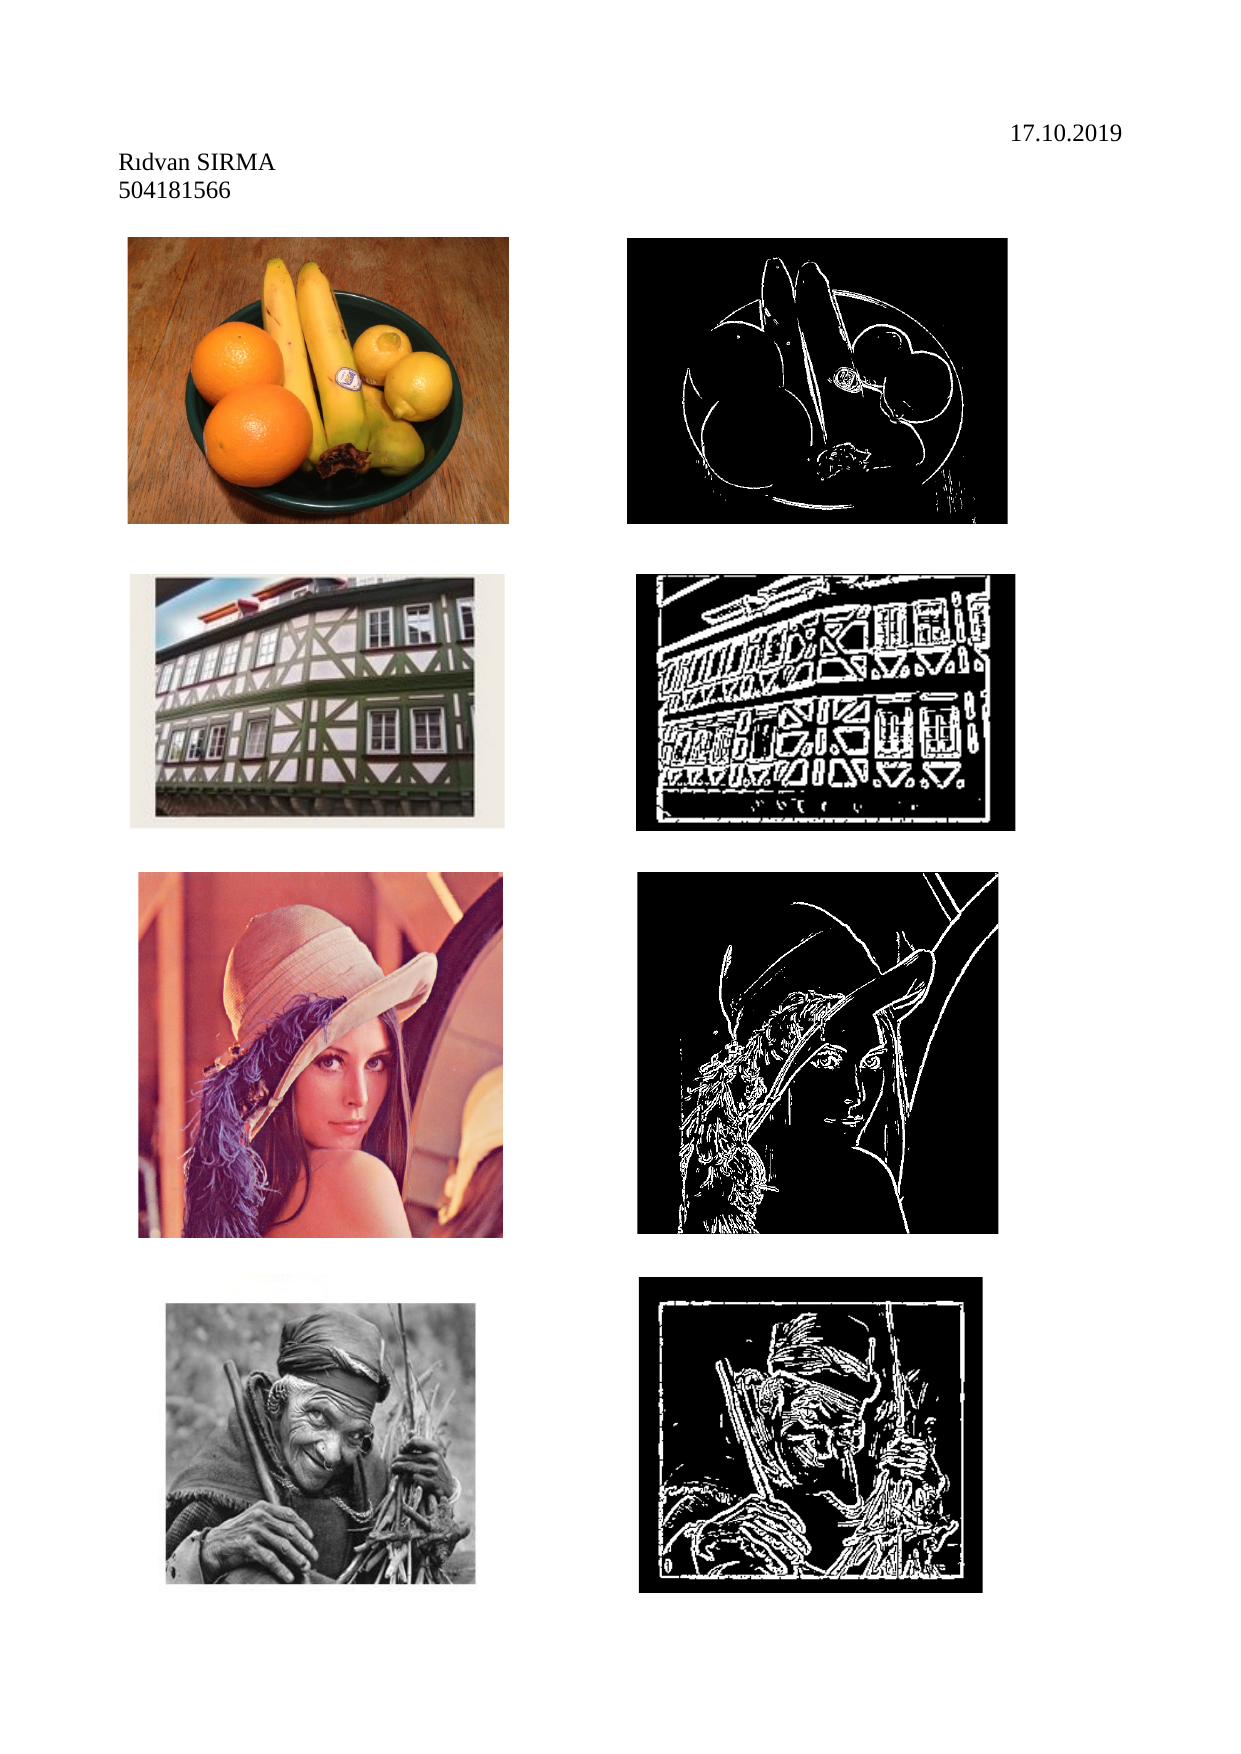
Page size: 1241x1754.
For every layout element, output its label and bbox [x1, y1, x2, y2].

picture [127, 237, 509, 524]
picture [140, 1274, 499, 1603]
picture [637, 872, 999, 1234]
picture [636, 574, 1016, 831]
picture [138, 872, 503, 1238]
picture [129, 574, 505, 830]
picture [627, 238, 1008, 524]
picture [638, 1277, 983, 1593]
